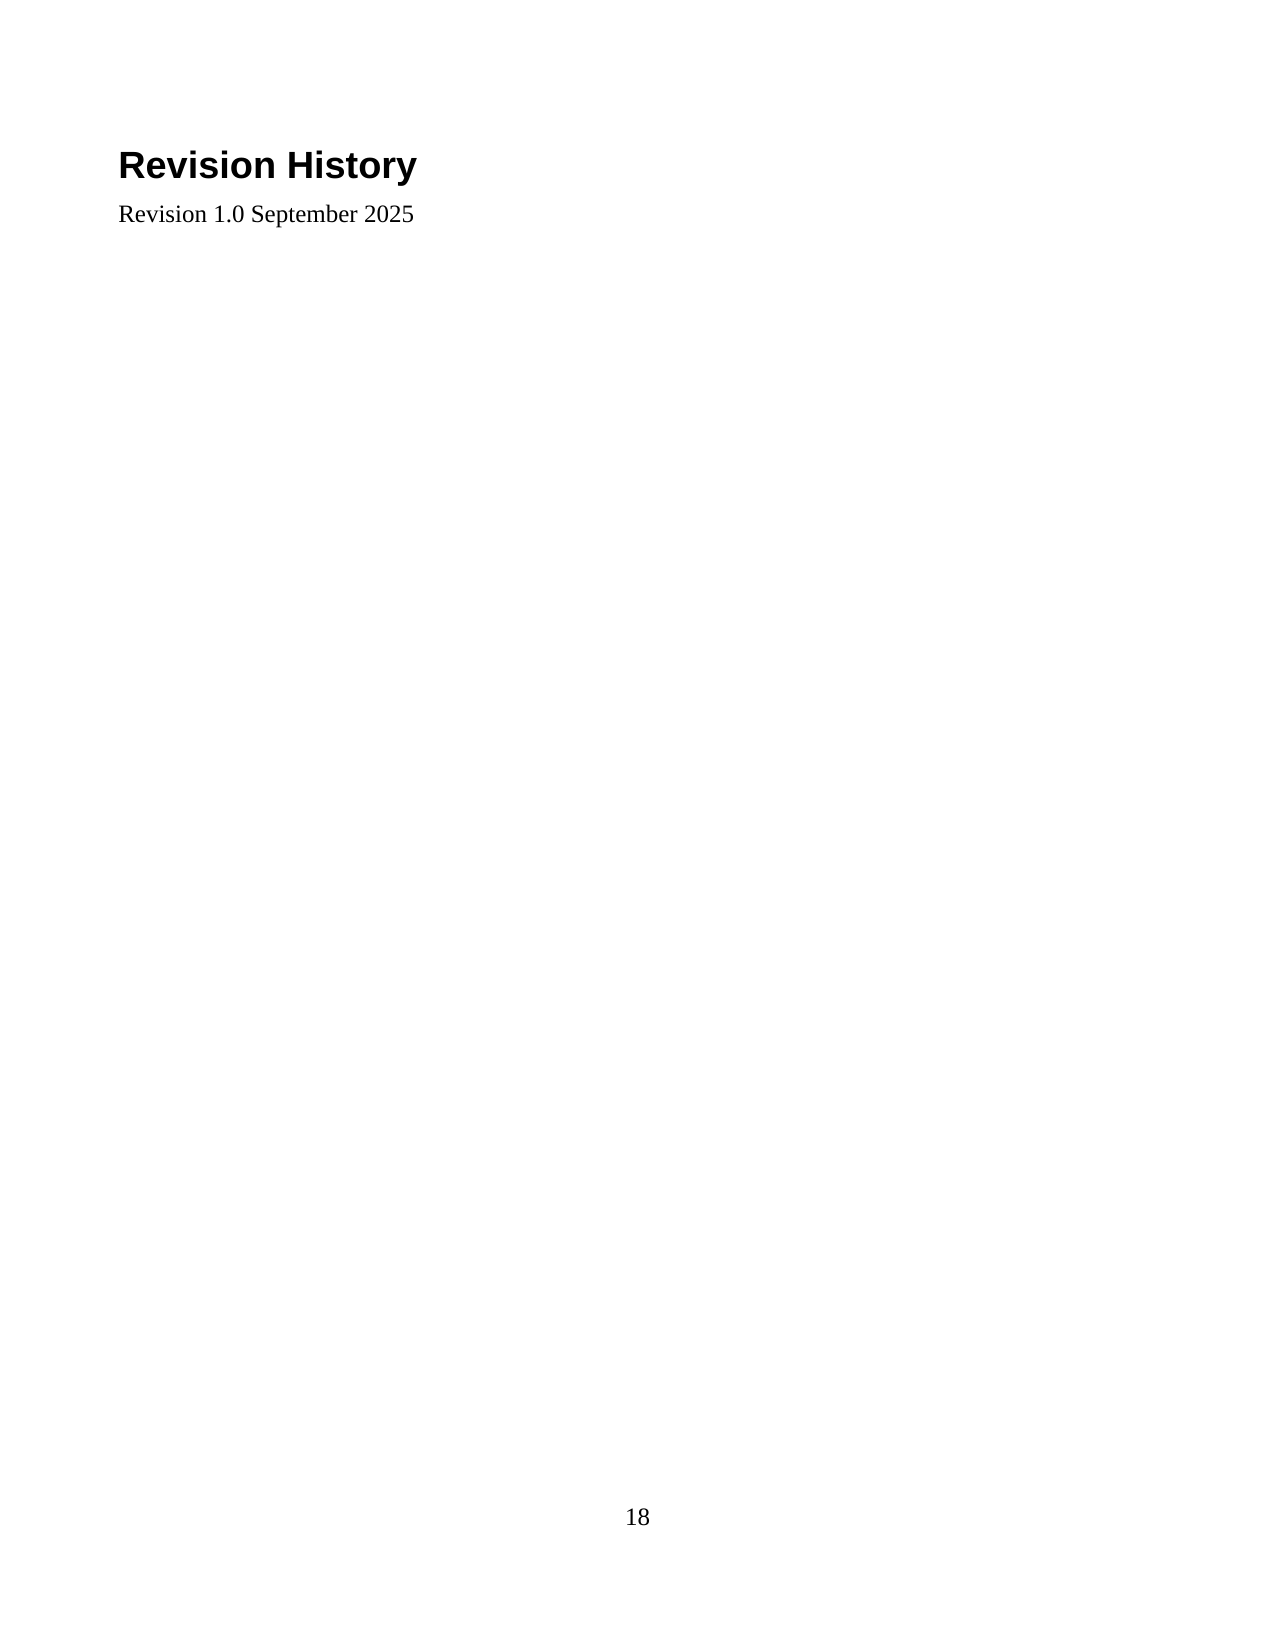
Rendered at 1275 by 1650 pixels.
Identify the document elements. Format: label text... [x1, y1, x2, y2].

text Revision 1.0 September 2025 [118, 199, 1157, 228]
subtitle Revision History [118, 143, 1157, 187]
